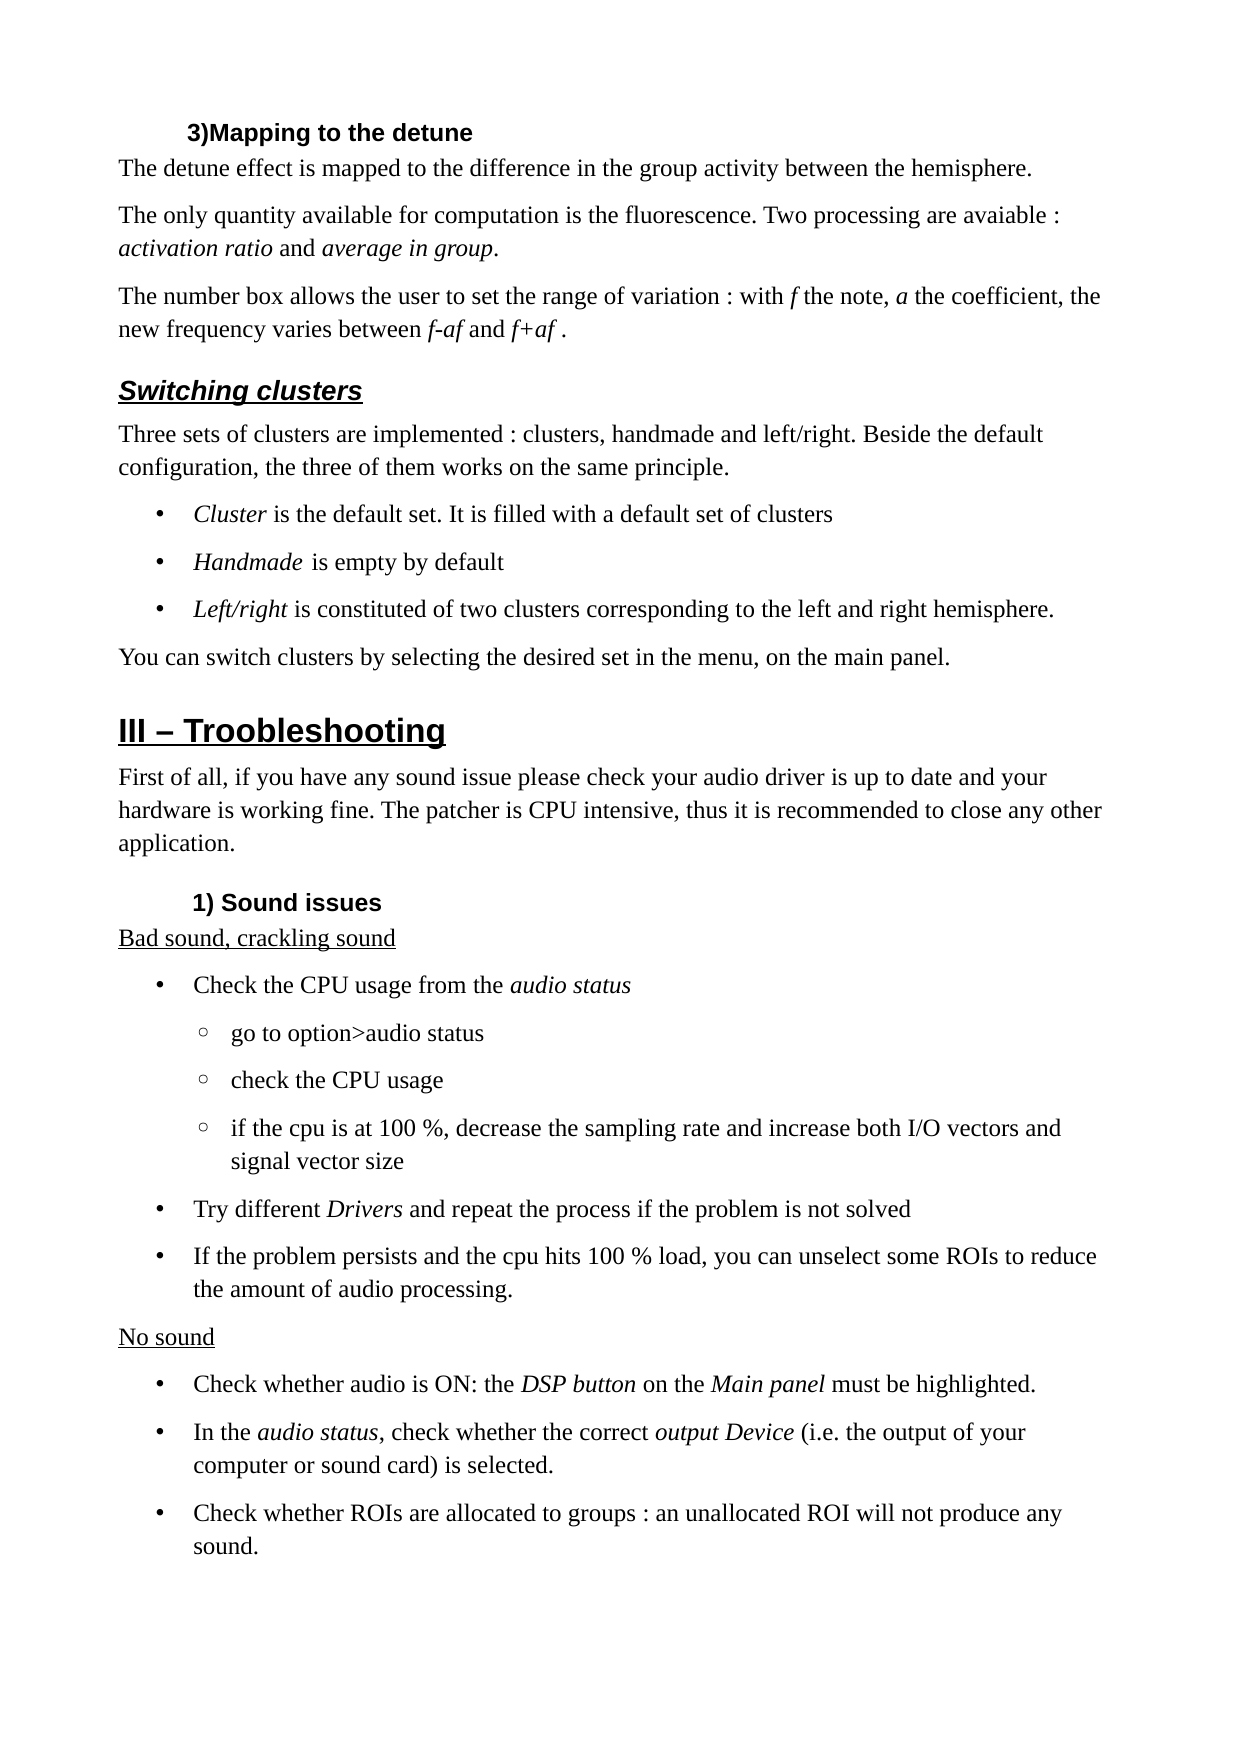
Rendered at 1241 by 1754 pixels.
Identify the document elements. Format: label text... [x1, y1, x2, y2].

list Try different Drivers and repeat the process if the problem is not solved [156, 1194, 1122, 1222]
subtitle III – Troobleshooting [118, 711, 1122, 749]
text You can switch clusters by selecting the desired set in the menu, on the main panel. [118, 642, 1122, 671]
list Cluster is the default set. It is filled with a default set of clusters [156, 499, 1122, 528]
subtitle 1) Sound issues [118, 888, 1122, 916]
list In the audio status, check whether the correct output Device (i.e. the output of your computer or sound card) is selected. [156, 1417, 1122, 1479]
list if the cpu is at 100 %, decrease the sampling rate and increase both I/O vectors and signal vector size [193, 1113, 1122, 1175]
text The only quantity available for computation is the fluorescence. Two processing are avaiable : activation ratio and average in group. [118, 201, 1122, 262]
list check the CPU usage [193, 1065, 1122, 1094]
list Check whether ROIs are allocated to groups : an unallocated ROI will not produce any sound. [156, 1498, 1122, 1559]
text The number box allows the user to set the range of variation : with f the note, a the coefficient, the new frequency varies between f-af and f+af . [118, 281, 1122, 343]
list Check whether audio is ON: the DSP button on the Main panel must be highlighted. [156, 1369, 1122, 1398]
text No sound [118, 1322, 1122, 1351]
text Three sets of clusters are implemented : clusters, handmade and left/right. Beside the default configuration, the three of them works on the same principle. [118, 419, 1122, 480]
list Check the CPU usage from the audio status [156, 970, 1122, 999]
list go to option>audio status [193, 1018, 1122, 1047]
text The detune effect is mapped to the difference in the group activity between the hemisphere. [118, 153, 1122, 182]
text First of all, if you have any sound issue please check your audio driver is up to date and your hardware is working fine. The patcher is CPU intensive, thus it is recommended to close any other application. [118, 762, 1122, 856]
list Left/right is constituted of two clusters corresponding to the left and right hemisphere. [156, 594, 1122, 623]
subtitle 3)Mapping to the detune [118, 118, 1122, 147]
list Handmade is empty by default [156, 547, 1122, 576]
list If the problem persists and the cpu hits 100 % load, you can unselect some ROIs to reduce the amount of audio processing. [156, 1241, 1122, 1303]
subtitle Switching clusters [118, 374, 1122, 406]
text Bad sound, crackling sound [118, 923, 1122, 951]
